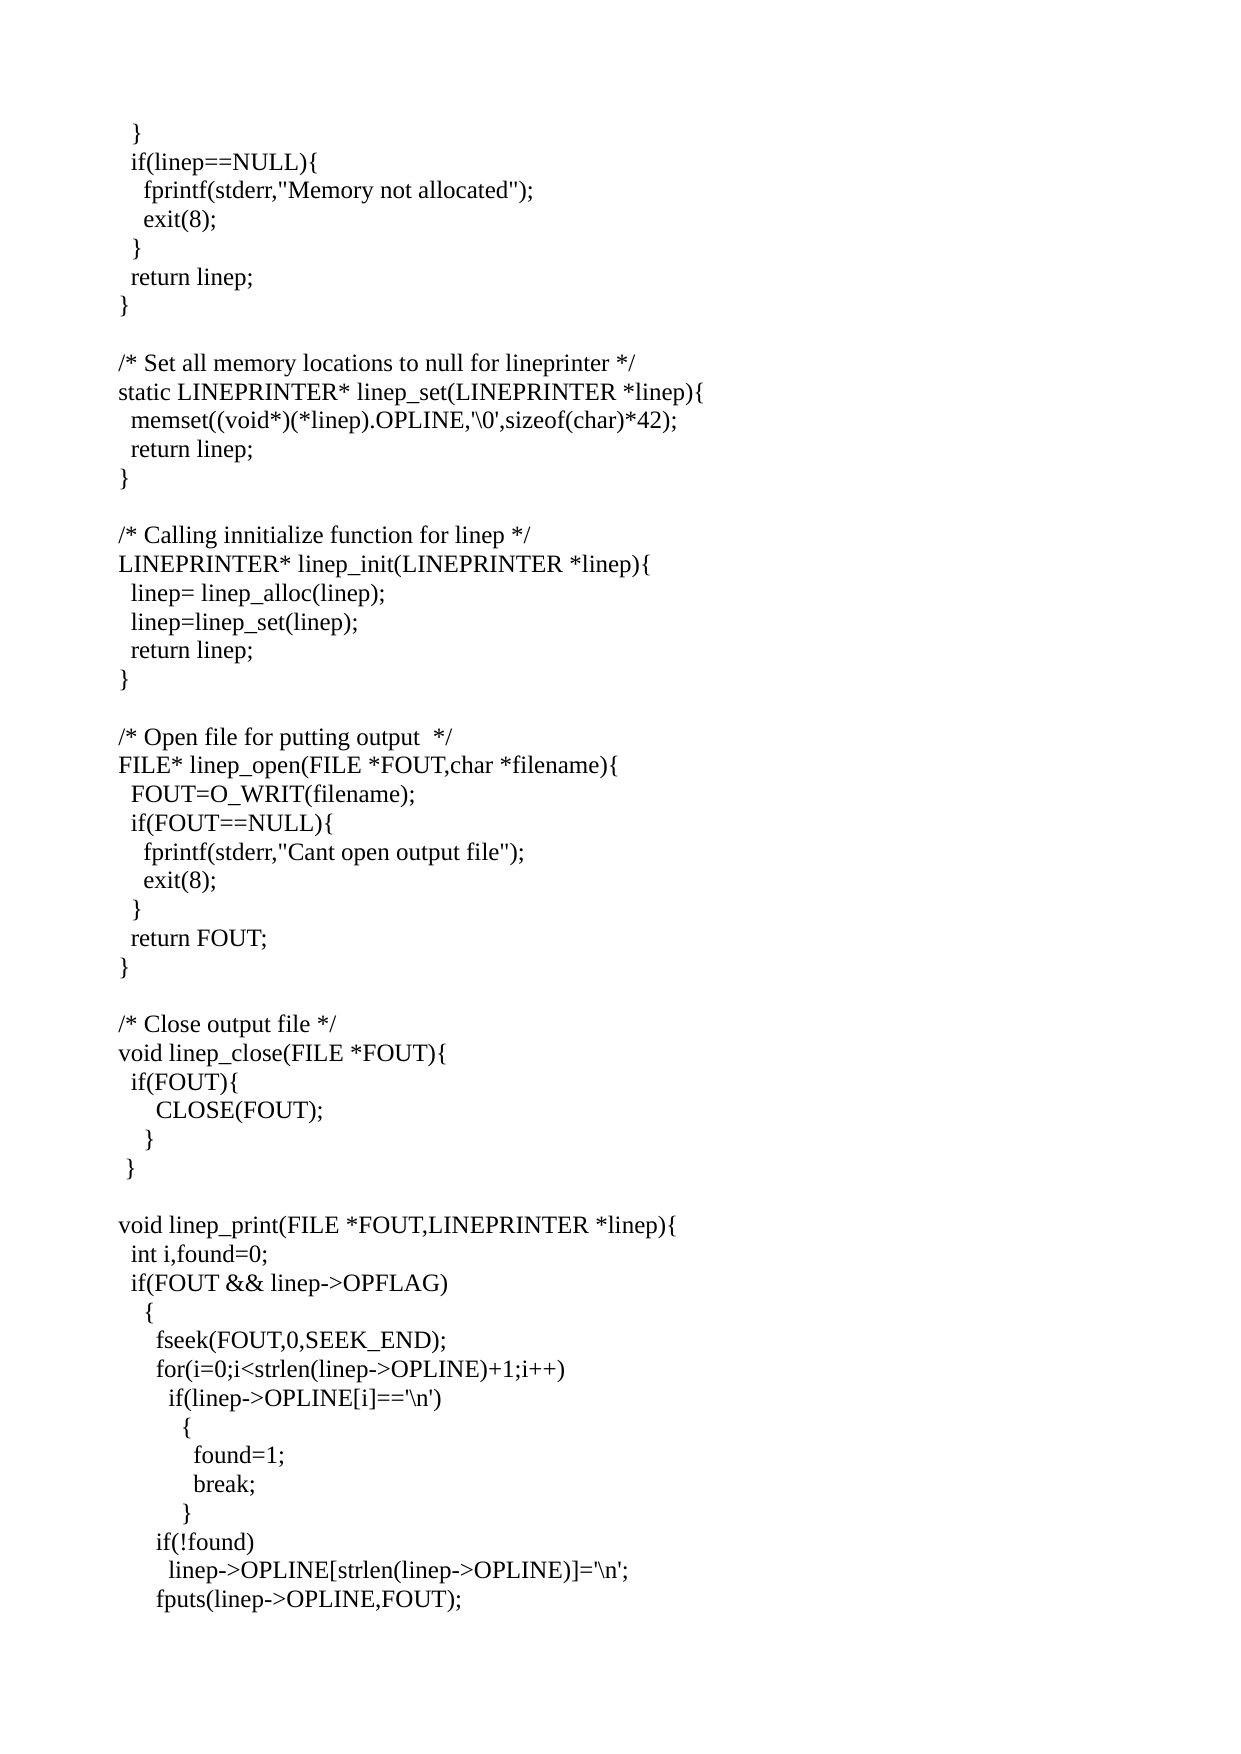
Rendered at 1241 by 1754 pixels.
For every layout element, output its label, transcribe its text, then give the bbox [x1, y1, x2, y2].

text } [118, 1124, 1122, 1153]
text exit(8); [118, 204, 1122, 233]
text if(linep->OPLINE[i]=='\n') [118, 1383, 1122, 1412]
text } [118, 463, 1122, 492]
text linep=linep_set(linep); [118, 607, 1122, 636]
text } [118, 1498, 1122, 1527]
text /* Open file for putting output */ [118, 722, 1122, 751]
text for(i=0;i<strlen(linep->OPLINE)+1;i++) [118, 1354, 1122, 1383]
text fputs(linep->OPLINE,FOUT); [118, 1584, 1122, 1613]
text return linep; [118, 262, 1122, 291]
text break; [118, 1469, 1122, 1498]
text fprintf(stderr,"Cant open output file"); [118, 837, 1122, 866]
text return linep; [118, 434, 1122, 463]
text found=1; [118, 1441, 1122, 1469]
text } [118, 952, 1122, 981]
text return FOUT; [118, 923, 1122, 952]
text memset((void*)(*linep).OPLINE,'\0',sizeof(char)*42); [118, 406, 1122, 434]
text LINEPRINTER* linep_init(LINEPRINTER *linep){ [118, 549, 1122, 578]
text /* Set all memory locations to null for lineprinter */ [118, 348, 1122, 377]
text } [118, 118, 1122, 147]
text fseek(FOUT,0,SEEK_END); [118, 1326, 1122, 1354]
text } [118, 664, 1122, 693]
text linep->OPLINE[strlen(linep->OPLINE)]='\n'; [118, 1556, 1122, 1584]
text exit(8); [118, 866, 1122, 894]
text fprintf(stderr,"Memory not allocated"); [118, 176, 1122, 204]
text return linep; [118, 636, 1122, 664]
text int i,found=0; [118, 1239, 1122, 1268]
text static LINEPRINTER* linep_set(LINEPRINTER *linep){ [118, 377, 1122, 406]
text if(linep==NULL){ [118, 147, 1122, 176]
text void linep_close(FILE *FOUT){ [118, 1038, 1122, 1067]
text linep= linep_alloc(linep); [118, 578, 1122, 607]
text } [118, 1153, 1122, 1182]
text } [118, 291, 1122, 319]
text { [118, 1297, 1122, 1326]
text } [118, 233, 1122, 262]
text if(FOUT){ [118, 1067, 1122, 1096]
text { [118, 1412, 1122, 1441]
text void linep_print(FILE *FOUT,LINEPRINTER *linep){ [118, 1211, 1122, 1239]
text if(FOUT==NULL){ [118, 808, 1122, 837]
text CLOSE(FOUT); [118, 1096, 1122, 1124]
text /* Calling innitialize function for linep */ [118, 521, 1122, 549]
text if(!found) [118, 1527, 1122, 1556]
text FILE* linep_open(FILE *FOUT,char *filename){ [118, 751, 1122, 779]
text /* Close output file */ [118, 1009, 1122, 1038]
text FOUT=O_WRIT(filename); [118, 779, 1122, 808]
text } [118, 894, 1122, 923]
text if(FOUT && linep->OPFLAG) [118, 1268, 1122, 1297]
